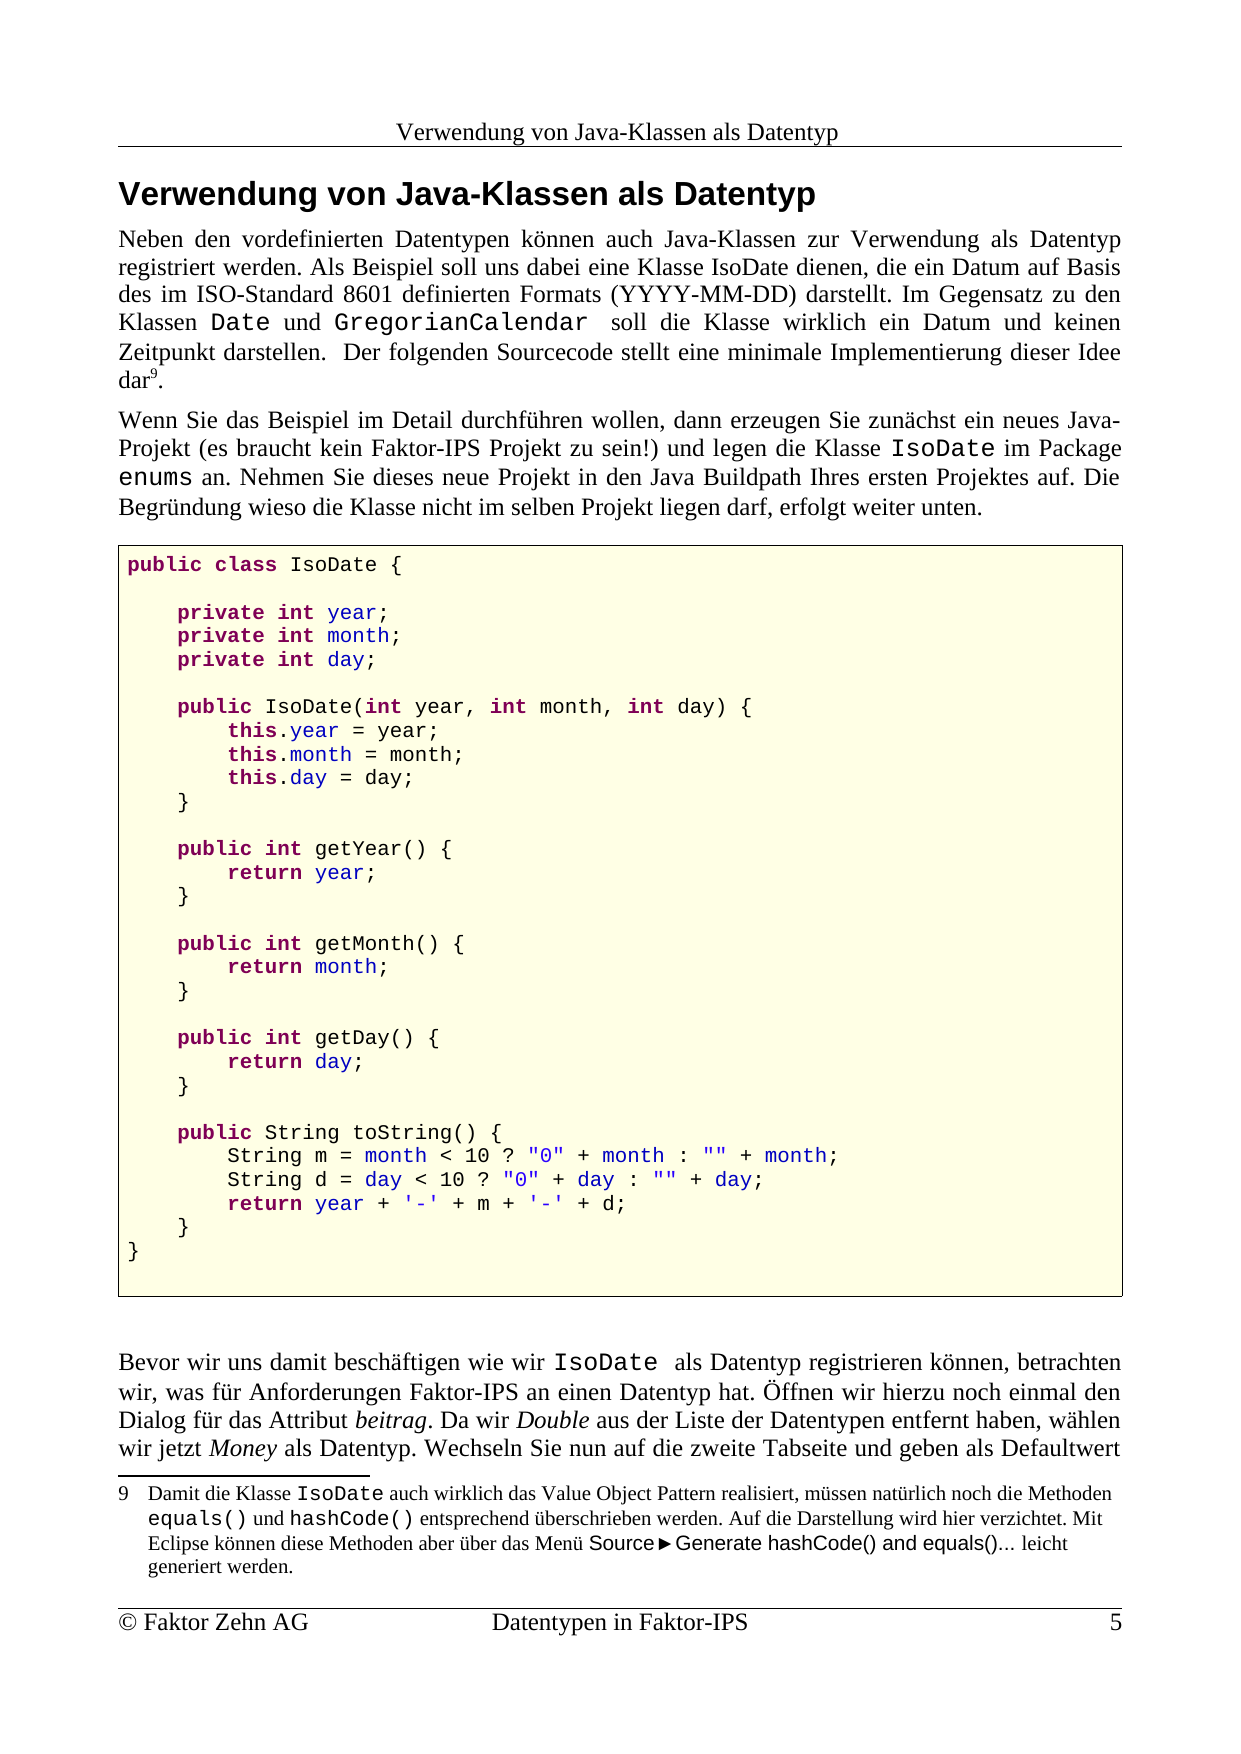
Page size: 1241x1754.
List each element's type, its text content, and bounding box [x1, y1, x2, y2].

text Damit die Klasse IsoDate auch wirklich das Value Object Pattern realisiert, müssen natürlich noch die Methoden equals() und hashCode() entsprechend überschrieben werden. Auf die Darstellung wird hier verzichtet. Mit Eclipse können diese Methoden aber über das Menü Source►Generate hashCode() and equals()... leicht generiert werden. [118, 1482, 1122, 1578]
text this.month = month; [127, 743, 1113, 767]
text this.year = year; [127, 720, 1113, 743]
text public String toString() { [127, 1122, 1113, 1146]
text public IsoDate(int year, int month, int day) { [127, 696, 1113, 720]
text } [127, 1216, 1113, 1240]
text Bevor wir uns damit beschäftigen wie wir IsoDate als Datentyp registrieren können, betrachten wir, was für Anforderungen Faktor-IPS an einen Datentyp hat. Öffnen wir hierzu noch einmal den Dialog für das Attribut beitrag. Da wir Double aus der Liste der Datentypen entfernt haben, wählen wir jetzt Money als Datentyp. Wechseln Sie nun auf die zweite Tabseite und geben als Defaultwert [118, 1348, 1122, 1461]
text private int day; [127, 649, 1113, 673]
text Neben den vordefinierten Datentypen können auch Java-Klassen zur Verwendung als Datentyp registriert werden. Als Beispiel soll uns dabei eine Klasse IsoDate dienen, die ein Datum auf Basis des im ISO-Standard 8601 definierten Formats (YYYY-MM-DD) darstellt. Im Gegensatz zu den Klassen Date und GregorianCalendar soll die Klasse wirklich ein Datum und keinen Zeitpunkt darstellen. Der folgenden Sourcecode stellt eine minimale Implementierung dieser Idee dar. [118, 225, 1122, 393]
text } [127, 1074, 1113, 1098]
text String d = day < 10 ? "0" + day : "" + day; [127, 1169, 1113, 1193]
text public int getMonth() { [127, 933, 1113, 956]
text } [127, 980, 1113, 1004]
text return year; [127, 862, 1113, 885]
text } [127, 1240, 1113, 1264]
text public int getYear() { [127, 838, 1113, 862]
text return day; [127, 1051, 1113, 1074]
text this.day = day; [127, 767, 1113, 791]
text public class IsoDate { [127, 554, 1113, 578]
text Wenn Sie das Beispiel im Detail durchführen wollen, dann erzeugen Sie zunächst ein neues Java-Projekt (es braucht kein Faktor-IPS Projekt zu sein!) und legen die Klasse IsoDate im Package enums an. Nehmen Sie dieses neue Projekt in den Java Buildpath Ihres ersten Projektes auf. Die Begründung wieso die Klasse nicht im selben Projekt liegen darf, erfolgt weiter unten. [118, 406, 1122, 521]
text } [127, 885, 1113, 909]
subtitle Verwendung von Java-Klassen als Datentyp [118, 175, 1122, 213]
text } [127, 791, 1113, 814]
text private int year; [127, 602, 1113, 625]
text return month; [127, 956, 1113, 980]
text return year + '-' + m + '-' + d; [127, 1193, 1113, 1216]
text public int getDay() { [127, 1027, 1113, 1051]
text private int month; [127, 625, 1113, 649]
text String m = month < 10 ? "0" + month : "" + month; [127, 1146, 1113, 1169]
